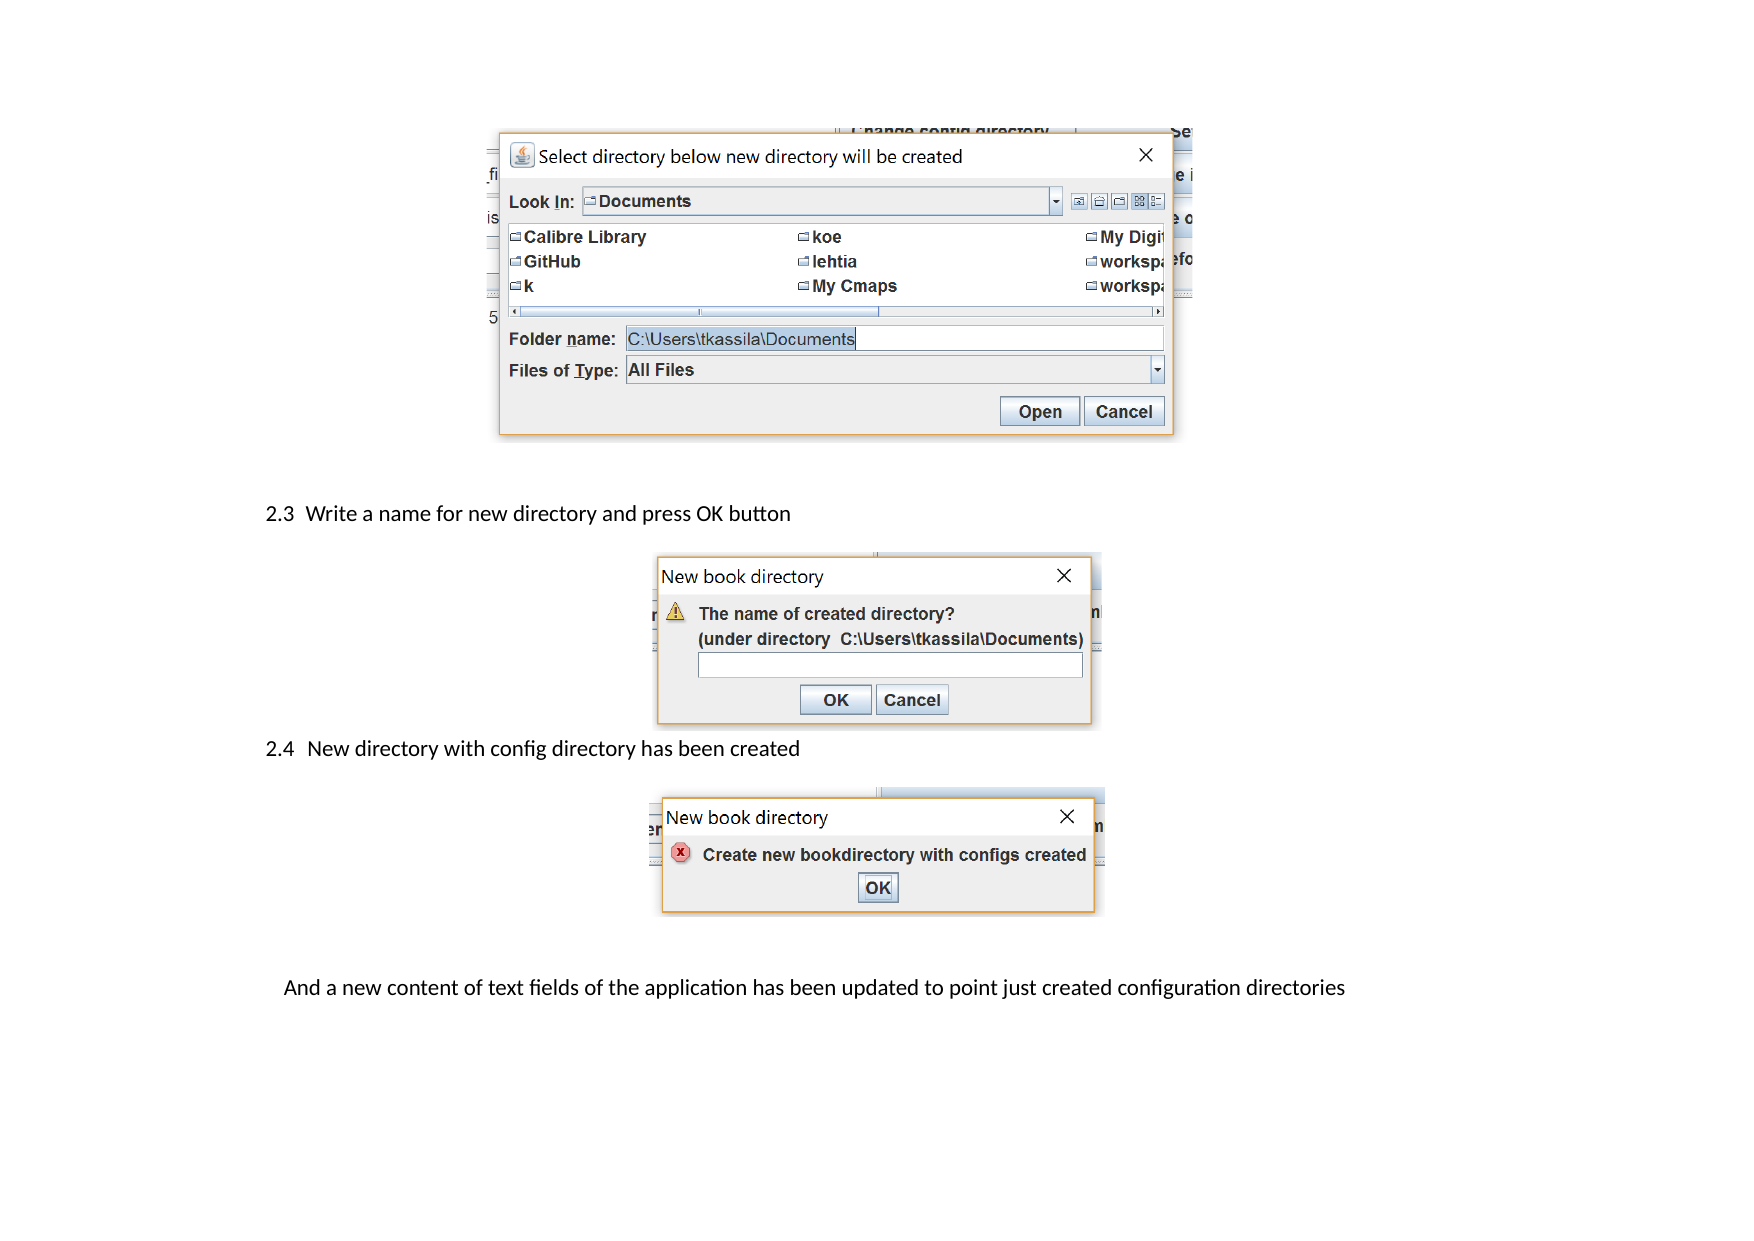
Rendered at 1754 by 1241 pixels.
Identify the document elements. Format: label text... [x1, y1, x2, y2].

list And a new content of text fields of the application has been updated to point just created configuration directories [223, 973, 1606, 1001]
list Write a name for new directory and press OK button [260, 499, 1606, 528]
list New directory with config directory has been created [260, 553, 1606, 763]
